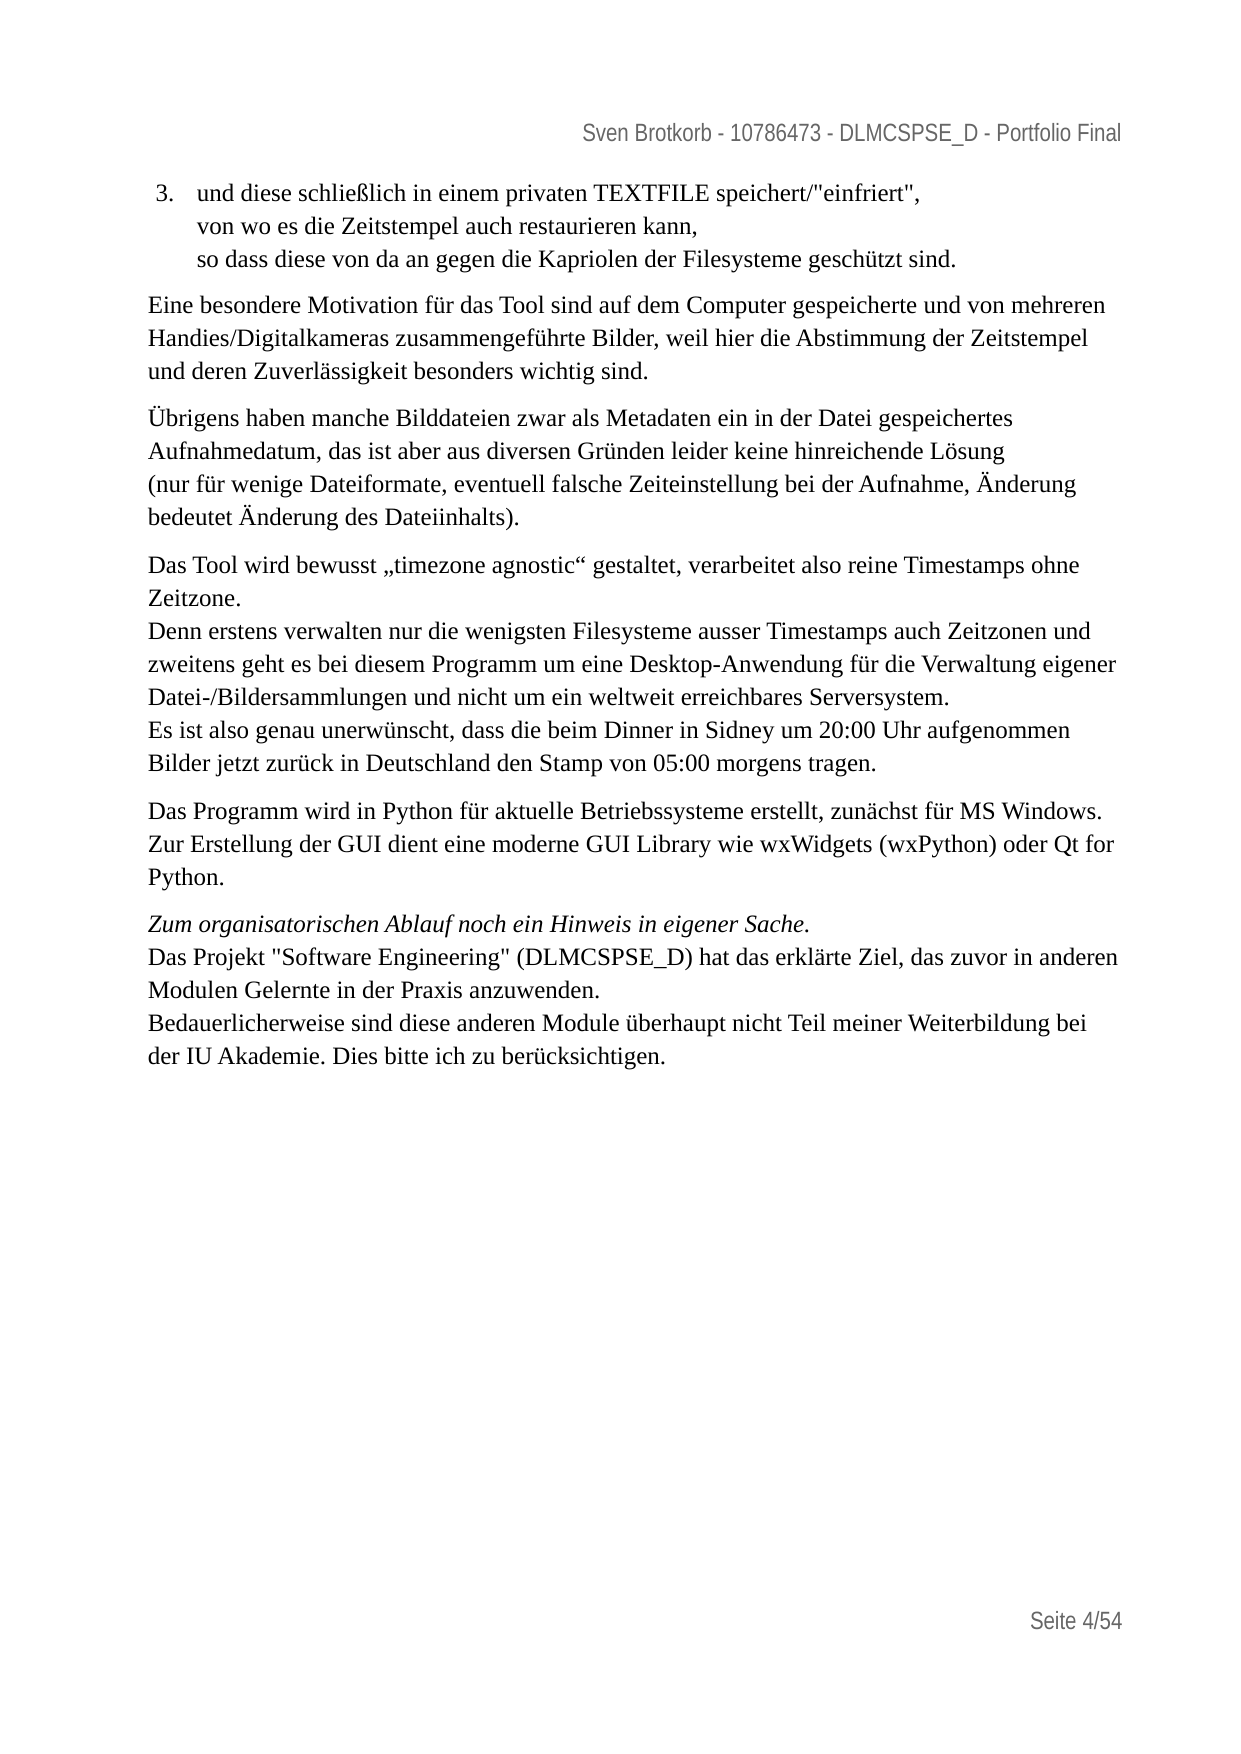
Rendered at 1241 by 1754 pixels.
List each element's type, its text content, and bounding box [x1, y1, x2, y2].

list und diese schließlich in einem privaten TEXTFILE speichert/"einfriert", von wo es die Zeitstempel auch restaurieren kann, so dass diese von da an gegen die Kapriolen der Filesysteme geschützt sind. [155, 178, 1122, 273]
text Das Tool wird bewusst „timezone agnostic“ gestaltet, verarbeitet also reine Timestamps ohne Zeitzone. Denn erstens verwalten nur die wenigsten Filesysteme ausser Timestamps auch Zeitzonen und zweitens geht es bei diesem Programm um eine Desktop-Anwendung für die Verwaltung eigener Datei-/Bildersammlungen und nicht um ein weltweit erreichbares Serversystem. Es ist also genau unerwünscht, dass die beim Dinner in Sidney um 20:00 Uhr aufgenommen Bilder jetzt zurück in Deutschland den Stamp von 05:00 morgens tragen. [148, 550, 1122, 777]
text Das Programm wird in Python für aktuelle Betriebssysteme erstellt, zunächst für MS Windows. Zur Erstellung der GUI dient eine moderne GUI Library wie wxWidgets (wxPython) oder Qt for Python. [148, 796, 1122, 891]
text Übrigens haben manche Bilddateien zwar als Metadaten ein in der Datei gespeichertes Aufnahmedatum, das ist aber aus diversen Gründen leider keine hinreichende Lösung (nur für wenige Dateiformate, eventuell falsche Zeiteinstellung bei der Aufnahme, Änderung bedeutet Änderung des Dateiinhalts). [148, 403, 1122, 531]
text Eine besondere Motivation für das Tool sind auf dem Computer gespeicherte und von mehreren Handies/Digitalkameras zusammengeführte Bilder, weil hier die Abstimmung der Zeitstempel und deren Zuverlässigkeit besonders wichtig sind. [148, 290, 1122, 384]
text Zum organisatorischen Ablauf noch ein Hinweis in eigener Sache. Das Projekt "Software Engineering" (DLMCSPSE_D) hat das erklärte Ziel, das zuvor in anderen Modulen Gelernte in der Praxis anzuwenden. Bedauerlicherweise sind diese anderen Module überhaupt nicht Teil meiner Weiterbildung bei der IU Akademie. Dies bitte ich zu berücksichtigen. [148, 909, 1122, 1070]
